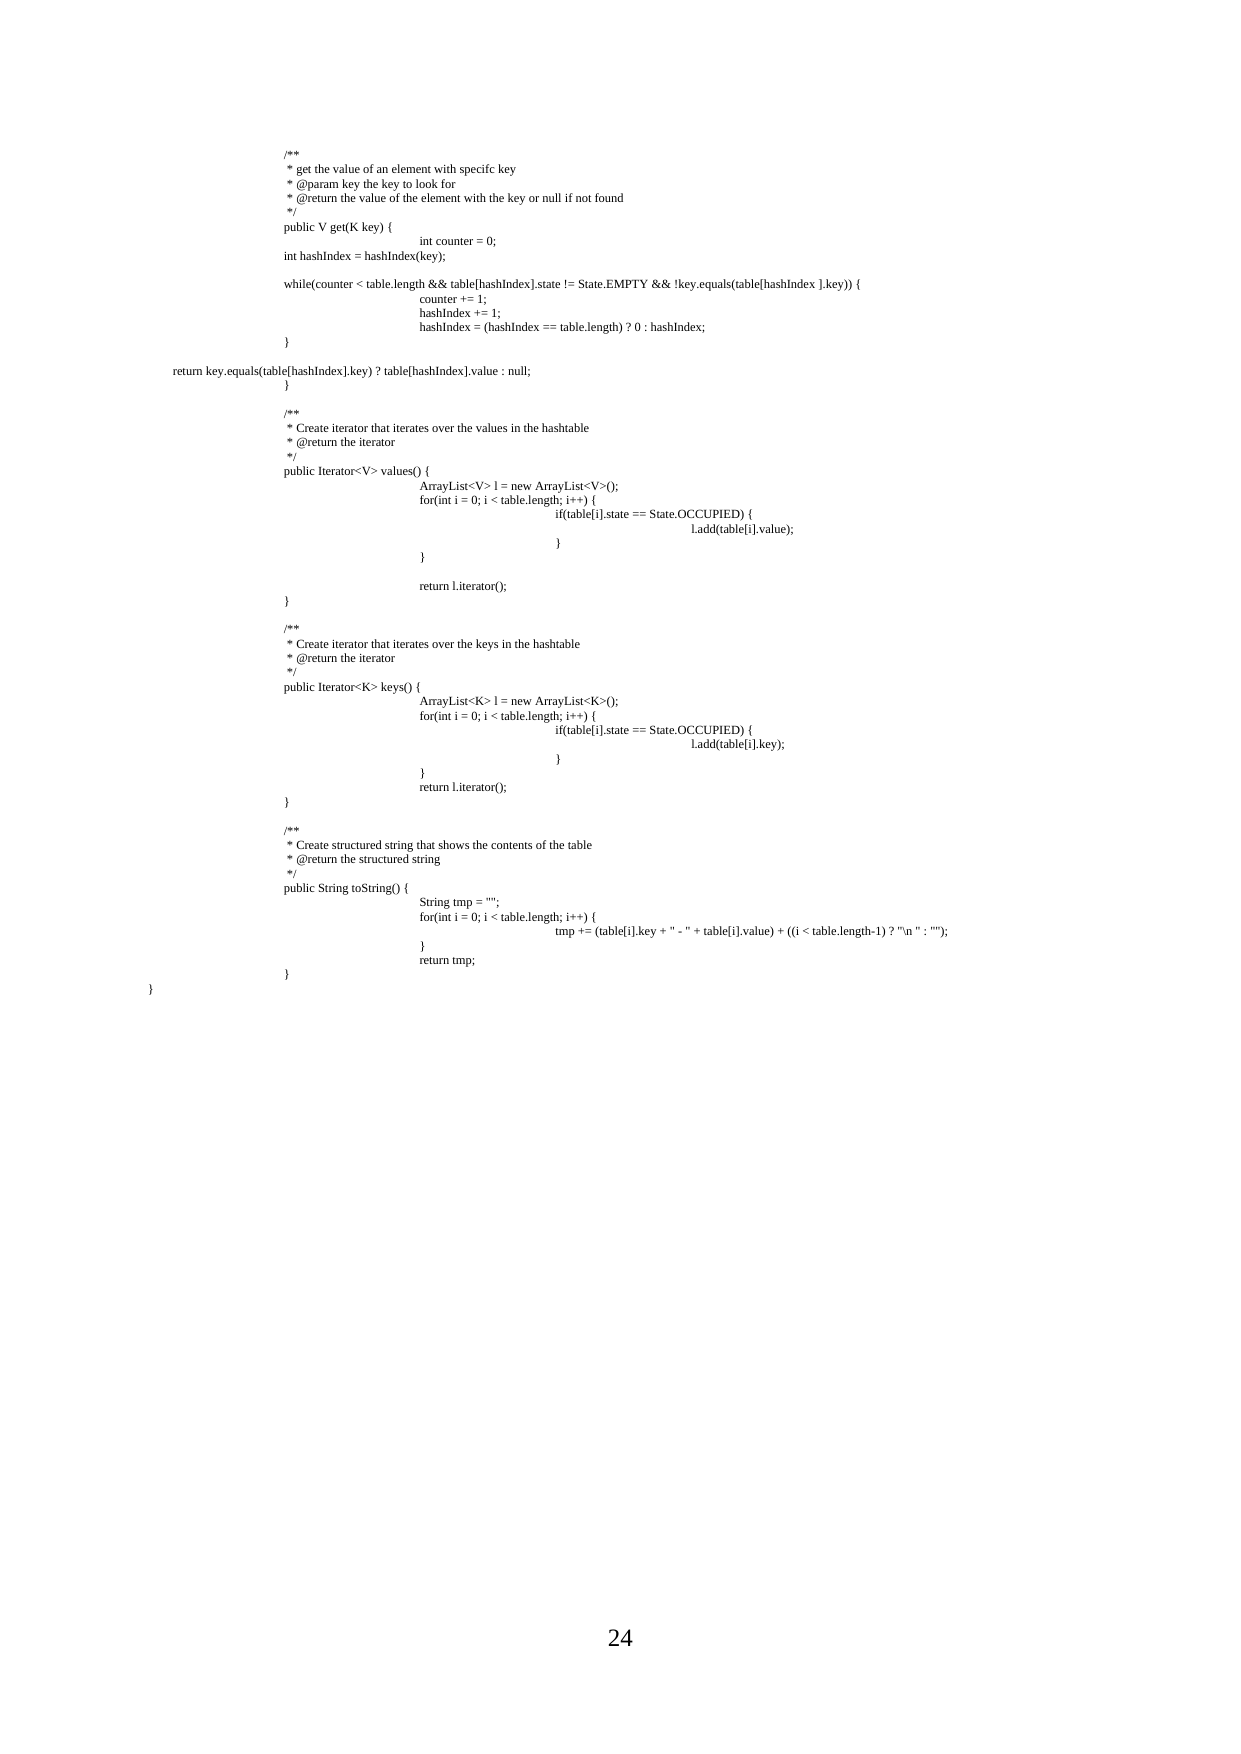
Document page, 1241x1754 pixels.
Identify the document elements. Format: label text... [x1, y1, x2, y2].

text hashIndex += 1; [148, 306, 1093, 320]
text } [148, 550, 1093, 564]
text if(table[i].state == State.OCCUPIED) { [148, 507, 1093, 521]
text int hashIndex = hashIndex(key); [148, 248, 1093, 263]
text ArrayList<V> l = new ArrayList<V>(); [148, 478, 1093, 493]
text public Iterator<V> values() { [148, 464, 1093, 478]
text */ [148, 665, 1093, 679]
text * @return the iterator [148, 651, 1093, 665]
text } [148, 536, 1093, 550]
text * Create iterator that iterates over the keys in the hashtable [148, 636, 1093, 651]
text tmp += (table[i].key + " - " + table[i].value) + ((i < table.length-1) ? "\n " : ""); [148, 924, 1093, 938]
text public V get(K key) { [148, 219, 1093, 234]
text * Create iterator that iterates over the values in the hashtable [148, 421, 1093, 435]
text } [148, 766, 1093, 780]
text ArrayList<K> l = new ArrayList<K>(); [148, 694, 1093, 708]
text } [148, 938, 1093, 953]
text */ [148, 866, 1093, 881]
text String tmp = ""; [148, 895, 1093, 909]
text return tmp; [148, 953, 1093, 967]
text for(int i = 0; i < table.length; i++) { [148, 909, 1093, 924]
text * @return the value of the element with the key or null if not found [148, 191, 1093, 205]
text * get the value of an element with specifc key [148, 162, 1093, 176]
text * @param key the key to look for [148, 176, 1093, 191]
text } [148, 334, 1093, 349]
text while(counter < table.length && table[hashIndex].state != State.EMPTY && !key.equals(table[hashIndex ].key)) { [148, 277, 1093, 291]
text } [148, 378, 1093, 392]
text hashIndex = (hashIndex == table.length) ? 0 : hashIndex; [148, 320, 1093, 334]
text for(int i = 0; i < table.length; i++) { [148, 708, 1093, 723]
text } [148, 981, 1093, 996]
text return l.iterator(); [148, 780, 1093, 794]
text return key.equals(table[hashIndex].key) ? table[hashIndex].value : null; [148, 363, 1093, 378]
text } [148, 794, 1093, 809]
text } [148, 967, 1093, 981]
text */ [148, 449, 1093, 464]
text } [148, 593, 1093, 608]
text /** [148, 406, 1093, 421]
text if(table[i].state == State.OCCUPIED) { [148, 723, 1093, 737]
text int counter = 0; [148, 234, 1093, 248]
text /** [148, 823, 1093, 838]
text * Create structured string that shows the contents of the table [148, 838, 1093, 852]
text l.add(table[i].value); [148, 521, 1093, 536]
text } [148, 751, 1093, 766]
text */ [148, 205, 1093, 219]
text /** [148, 622, 1093, 636]
text counter += 1; [148, 291, 1093, 306]
text return l.iterator(); [148, 579, 1093, 593]
text public Iterator<K> keys() { [148, 679, 1093, 694]
text * @return the structured string [148, 852, 1093, 866]
text for(int i = 0; i < table.length; i++) { [148, 493, 1093, 507]
text * @return the iterator [148, 435, 1093, 449]
text public String toString() { [148, 881, 1093, 895]
text /** [148, 148, 1093, 162]
text l.add(table[i].key); [148, 737, 1093, 751]
